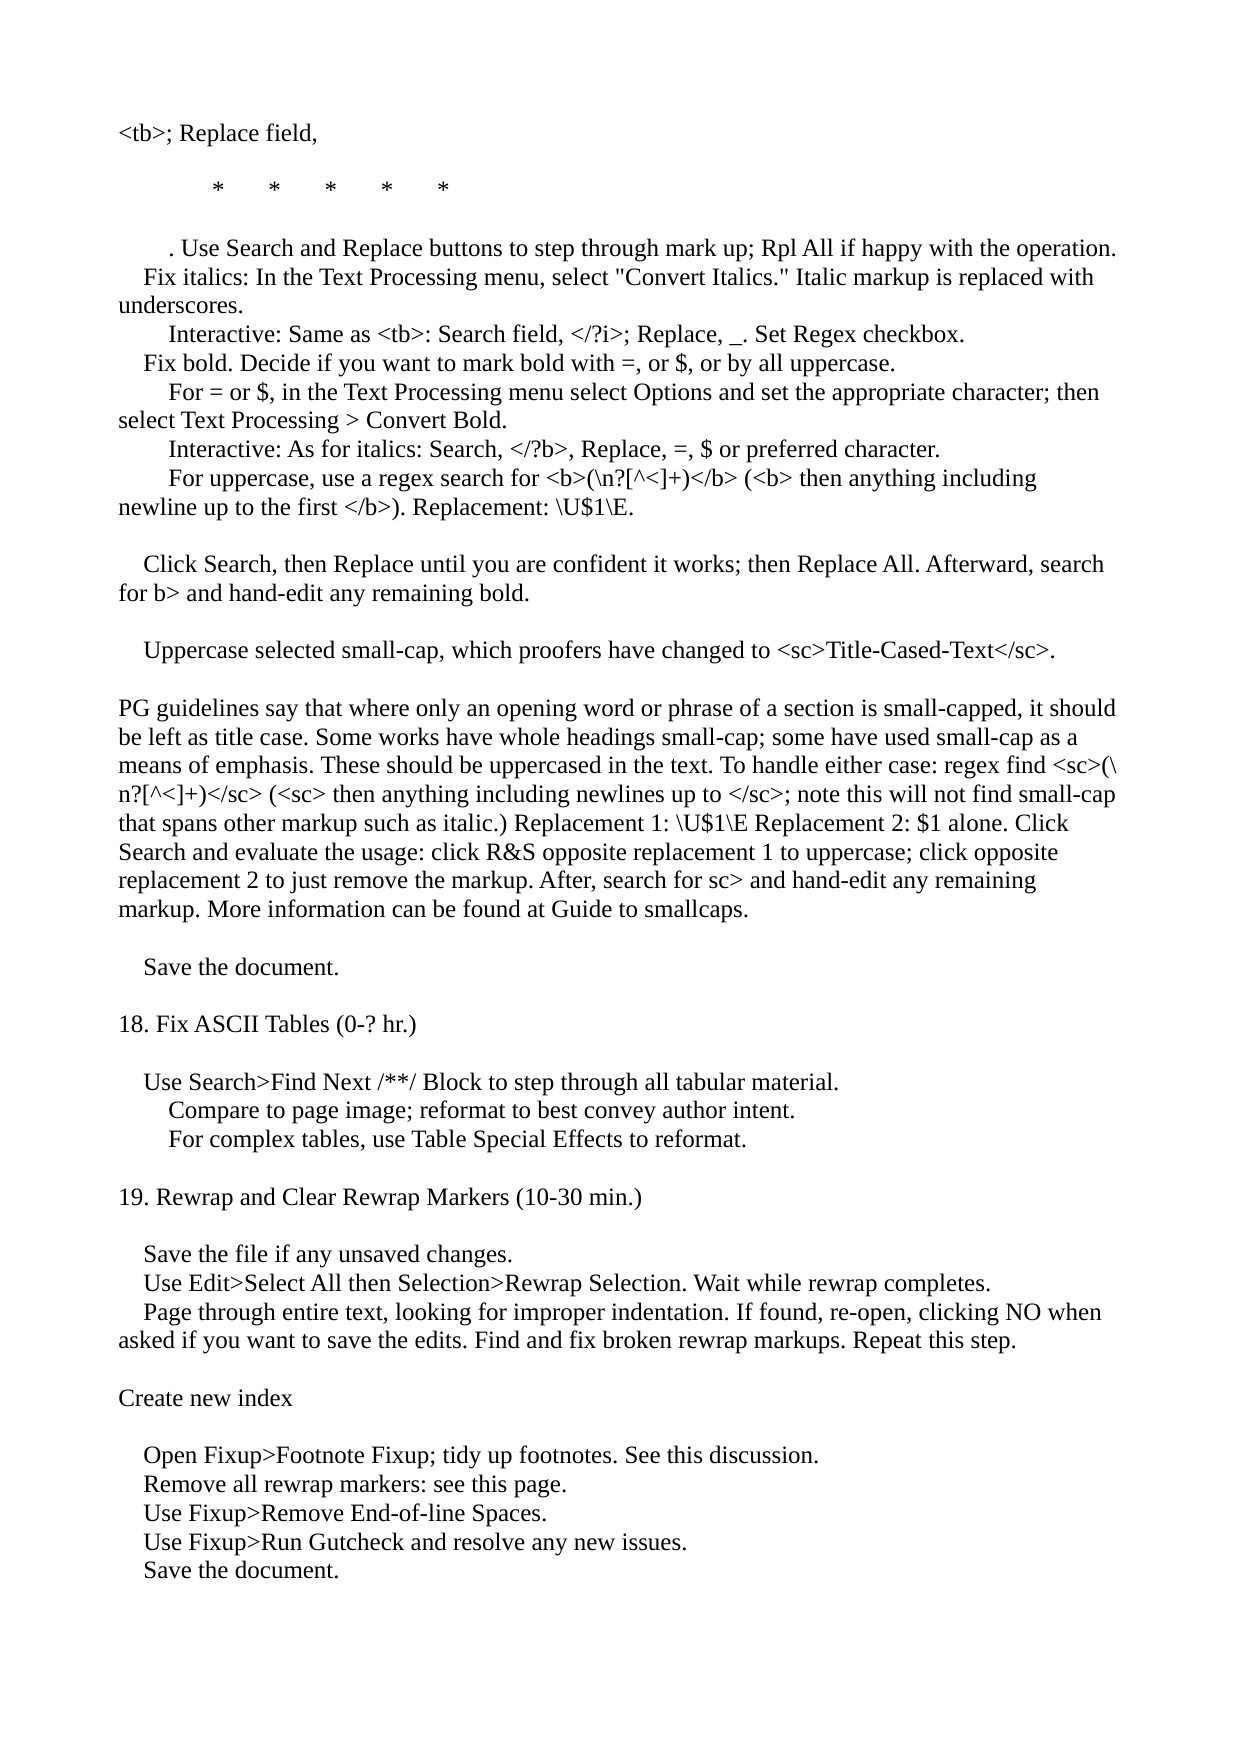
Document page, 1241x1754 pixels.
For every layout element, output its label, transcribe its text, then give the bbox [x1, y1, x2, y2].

text Use Fixup>Run Gutcheck and resolve any new issues. [118, 1527, 1122, 1556]
text * * * * * [118, 176, 1122, 204]
text Save the document. [118, 1556, 1122, 1584]
text Compare to page image; reformat to best convey author intent. [118, 1096, 1122, 1124]
text For = or $, in the Text Processing menu select Options and set the appropriate character; then select Text Processing > Convert Bold. [118, 377, 1122, 434]
text Use Fixup>Remove End-of-line Spaces. [118, 1498, 1122, 1527]
text Save the file if any unsaved changes. [118, 1239, 1122, 1268]
text Remove all rewrap markers: see this page. [118, 1469, 1122, 1498]
text Create new index [118, 1383, 1122, 1412]
text Interactive: Same as <tb>: Search field, </?i>; Replace, _. Set Regex checkbox. [118, 319, 1122, 348]
text Interactive: As for italics: Search, </?b>, Replace, =, $ or preferred character. [118, 434, 1122, 463]
text Click Search, then Replace until you are confident it works; then Replace All. Afterward, search for b> and hand-edit any remaining bold. [118, 549, 1122, 607]
text PG guidelines say that where only an opening word or phrase of a section is small-capped, it should be left as title case. Some works have whole headings small-cap; some have used small-cap as a means of emphasis. These should be uppercased in the text. To handle either case: regex find <sc>(\n?[^<]+)</sc> (<sc> then anything including newlines up to </sc>; note this will not find small-cap that spans other markup such as italic.) Replacement 1: \U$1\E Replacement 2: $1 alone. Click Search and evaluate the usage: click R&S opposite replacement 1 to uppercase; click opposite replacement 2 to just remove the markup. After, search for sc> and hand-edit any remaining markup. More information can be found at Guide to smallcaps. [118, 693, 1122, 923]
text Uppercase selected small-cap, which proofers have changed to <sc>Title-Cased-Text</sc>. [118, 636, 1122, 664]
text . Use Search and Replace buttons to step through mark up; Rpl All if happy with the operation. [118, 233, 1122, 262]
text For complex tables, use Table Special Effects to reformat. [118, 1124, 1122, 1153]
text Use Edit>Select All then Selection>Rewrap Selection. Wait while rewrap completes. [118, 1268, 1122, 1297]
text For uppercase, use a regex search for <b>(\n?[^<]+)</b> (<b> then anything including newline up to the first </b>). Replacement: \U$1\E. [118, 463, 1122, 521]
text 19. Rewrap and Clear Rewrap Markers (10-30 min.) [118, 1182, 1122, 1211]
text Fix italics: In the Text Processing menu, select "Convert Italics." Italic markup is replaced with underscores. [118, 262, 1122, 319]
text Fix bold. Decide if you want to mark bold with =, or $, or by all uppercase. [118, 348, 1122, 377]
text Save the document. [118, 952, 1122, 981]
text 18. Fix ASCII Tables (0-? hr.) [118, 1009, 1122, 1038]
text Use Search>Find Next /**/ Block to step through all tabular material. [118, 1067, 1122, 1096]
text <tb>; Replace field, [118, 118, 1122, 147]
text Open Fixup>Footnote Fixup; tidy up footnotes. See this discussion. [118, 1441, 1122, 1469]
text Page through entire text, looking for improper indentation. If found, re-open, clicking NO when asked if you want to save the edits. Find and fix broken rewrap markups. Repeat this step. [118, 1297, 1122, 1354]
